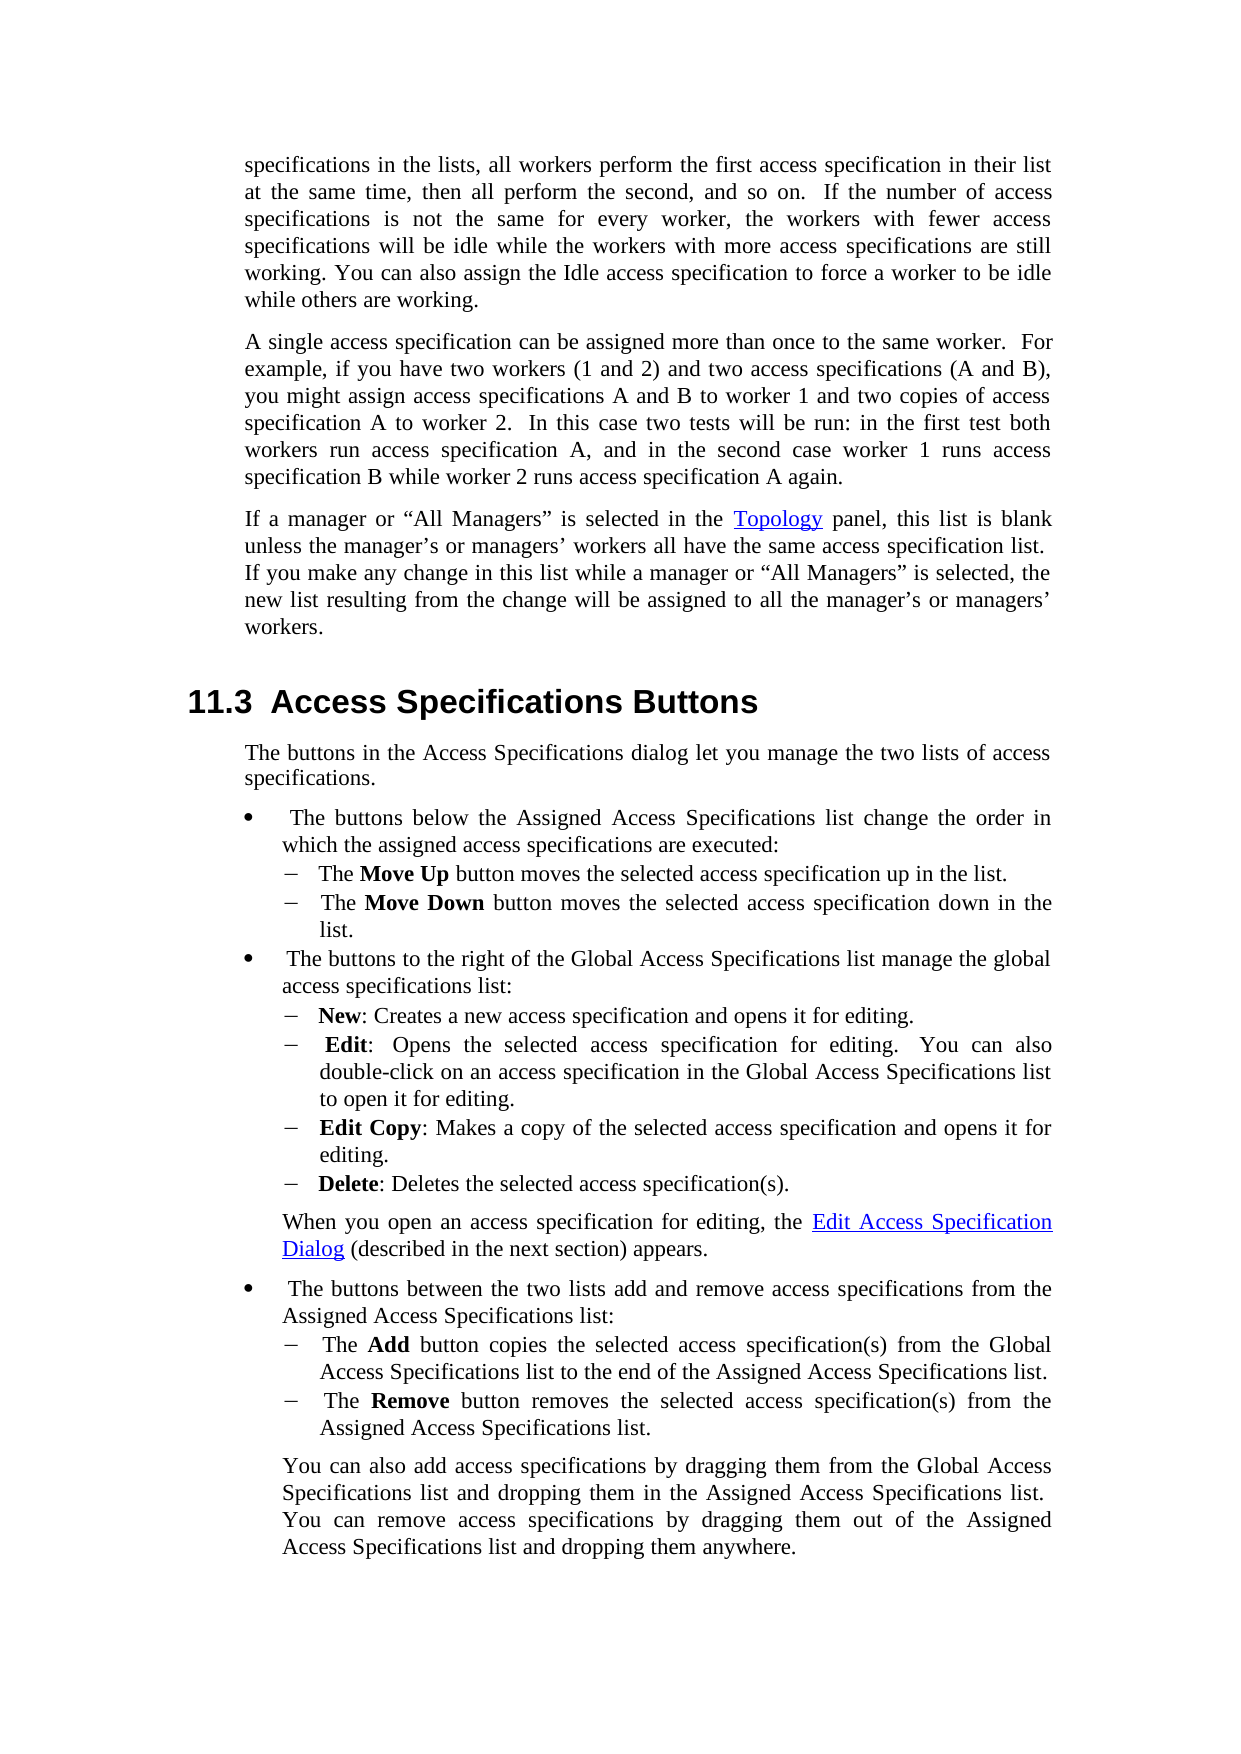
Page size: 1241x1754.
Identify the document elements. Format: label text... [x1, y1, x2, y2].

text  The buttons between the two lists add and remove access specifications from the Assigned Access Specifications list: [244, 1274, 1053, 1328]
text  The buttons to the right of the Global Access Specifications list manage the global access specifications list: [244, 945, 1053, 999]
subtitle 11.3 Access Specifications Buttons [187, 683, 1053, 721]
text  Edit Copy: Makes a copy of the selected access specification and opens it for editing. [282, 1113, 1053, 1168]
text  The Add button copies the selected access specification(s) from the Global Access Specifications list to the end of the Assigned Access Specifications list. [282, 1330, 1053, 1384]
text  The buttons below the Assigned Access Specifications list change the order in which the assigned access specifications are executed: [244, 803, 1053, 857]
text If a manager or “All Managers” is selected in the Topology panel, this list is blank unless the manager’s or managers’ workers all have the same access specification list. If you make any change in this list while a manager or “All Managers” is selected, the new list resulting from the change will be assigned to all the manager’s or managers’ workers. [244, 504, 1053, 639]
text  The Move Down button moves the selected access specification down in the list. [282, 888, 1053, 943]
text  The Remove button removes the selected access specification(s) from the Assigned Access Specifications list. [282, 1386, 1053, 1441]
text The buttons in the Access Specifications dialog let you manage the two lists of access specifications. [244, 739, 1053, 791]
text You can also add access specifications by dragging them from the Global Access Specifications list and dropping them in the Assigned Access Specifications list. You can remove access specifications by dragging them out of the Assigned Access Specifications list and dropping them anywhere. [282, 1451, 1053, 1559]
text  Delete: Deletes the selected access specification(s). [282, 1170, 1053, 1197]
text  The Move Up button moves the selected access specification up in the list. [282, 859, 1053, 886]
text A single access specification can be assigned more than once to the same worker. For example, if you have two workers (1 and 2) and two access specifications (A and B), you might assign access specifications A and B to worker 1 and two copies of access specification A to worker 2. In this case two tests will be run: in the first test both workers run access specification A, and in the second case worker 1 runs access specification B while worker 2 runs access specification A again. [244, 327, 1053, 489]
text  New: Creates a new access specification and opens it for editing. [282, 1001, 1053, 1028]
text  Edit: Opens the selected access specification for editing. You can also double-click on an access specification in the Global Access Specifications list to open it for editing. [282, 1030, 1053, 1111]
text When you open an access specification for editing, the Edit Access Specification Dialog (described in the next section) appears. [282, 1207, 1053, 1261]
text specifications in the lists, all workers perform the first access specification in their list at the same time, then all perform the second, and so on. If the number of access specifications is not the same for every worker, the workers with fewer access specifications will be idle while the workers with more access specifications are still working. You can also assign the Idle access specification to force a worker to be idle while others are working. [244, 150, 1053, 312]
